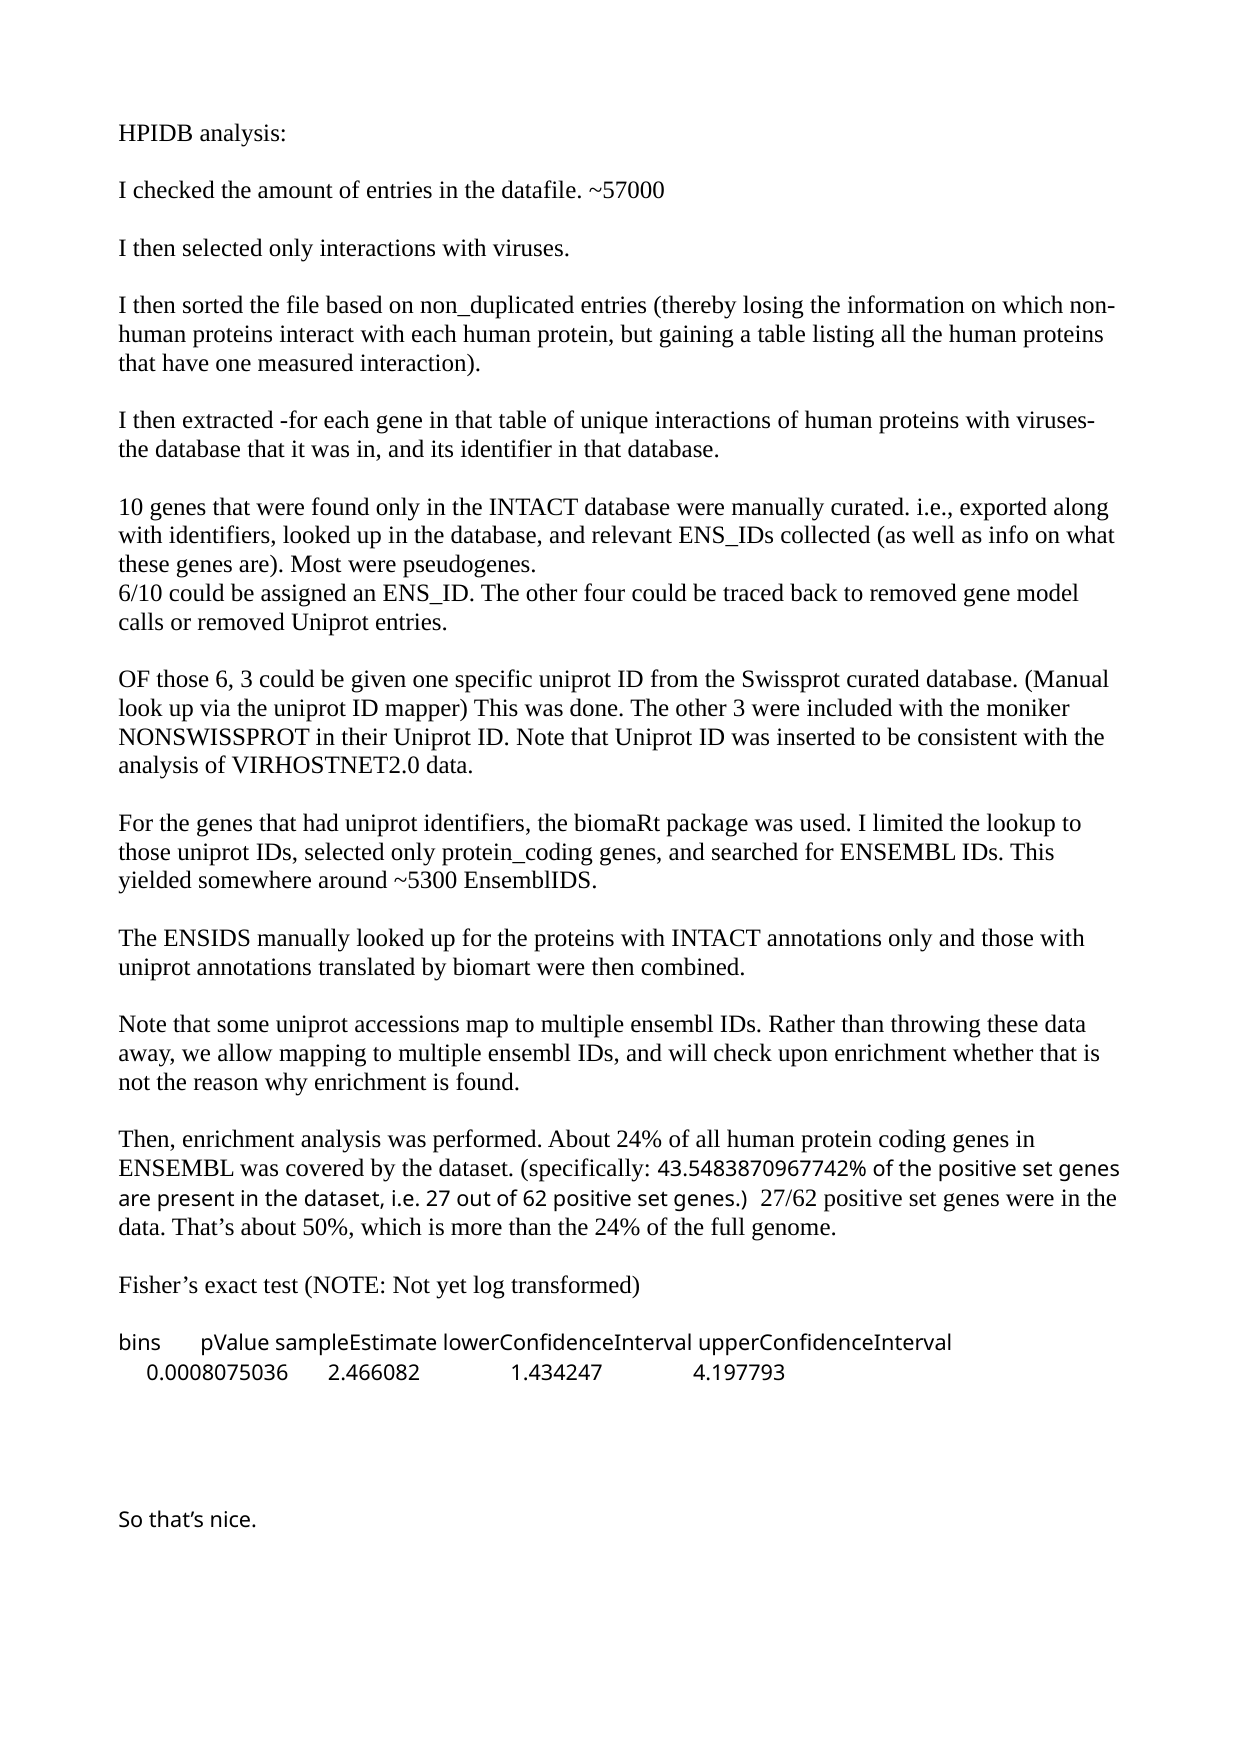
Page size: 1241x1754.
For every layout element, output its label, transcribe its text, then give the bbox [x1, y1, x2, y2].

text Note that some uniprot accessions map to multiple ensembl IDs. Rather than throwing these data away, we allow mapping to multiple ensembl IDs, and will check upon enrichment whether that is not the reason why enrichment is found. Then, enrichment analysis was performed. About 24% of all human protein coding genes in ENSEMBL was covered by the dataset. (specifically: 43.5483870967742% of the positive set genes are present in the dataset, i.e. 27 out of 62 positive set genes.) 27/62 positive set genes were in the data. That’s about 50%, which is more than the 24% of the full genome. Fisher’s exact test (NOTE: Not yet log transformed) [118, 1009, 1122, 1299]
text 0.0008075036 2.466082 1.434247 4.197793 [118, 1357, 1122, 1386]
text bins pValue sampleEstimate lowerConfidenceInterval upperConfidenceInterval [118, 1327, 1122, 1357]
text I then selected only interactions with viruses. [118, 233, 1122, 262]
text For the genes that had uniprot identifiers, the biomaRt package was used. I limited the lookup to those uniprot IDs, selected only protein_coding genes, and searched for ENSEMBL IDs. This yielded somewhere around ~5300 EnsemblIDS. [118, 808, 1122, 894]
text I checked the amount of entries in the datafile. ~57000 [118, 176, 1122, 204]
text So that’s nice. [118, 1504, 1122, 1534]
text The ENSIDS manually looked up for the proteins with INTACT annotations only and those with uniprot annotations translated by biomart were then combined. [118, 923, 1122, 981]
text OF those 6, 3 could be given one specific uniprot ID from the Swissprot curated database. (Manual look up via the uniprot ID mapper) This was done. The other 3 were included with the moniker NONSWISSPROT in their Uniprot ID. Note that Uniprot ID was inserted to be consistent with the analysis of VIRHOSTNET2.0 data. [118, 664, 1122, 779]
text I then extracted -for each gene in that table of unique interactions of human proteins with viruses- the database that it was in, and its identifier in that database. [118, 406, 1122, 463]
text 6/10 could be assigned an ENS_ID. The other four could be traced back to removed gene model calls or removed Uniprot entries. [118, 578, 1122, 636]
text 10 genes that were found only in the INTACT database were manually curated. i.e., exported along with identifiers, looked up in the database, and relevant ENS_IDs collected (as well as info on what these genes are). Most were pseudogenes. [118, 492, 1122, 578]
text HPIDB analysis: [118, 118, 1122, 147]
text I then sorted the file based on non_duplicated entries (thereby losing the information on which non-human proteins interact with each human protein, but gaining a table listing all the human proteins that have one measured interaction). [118, 291, 1122, 377]
